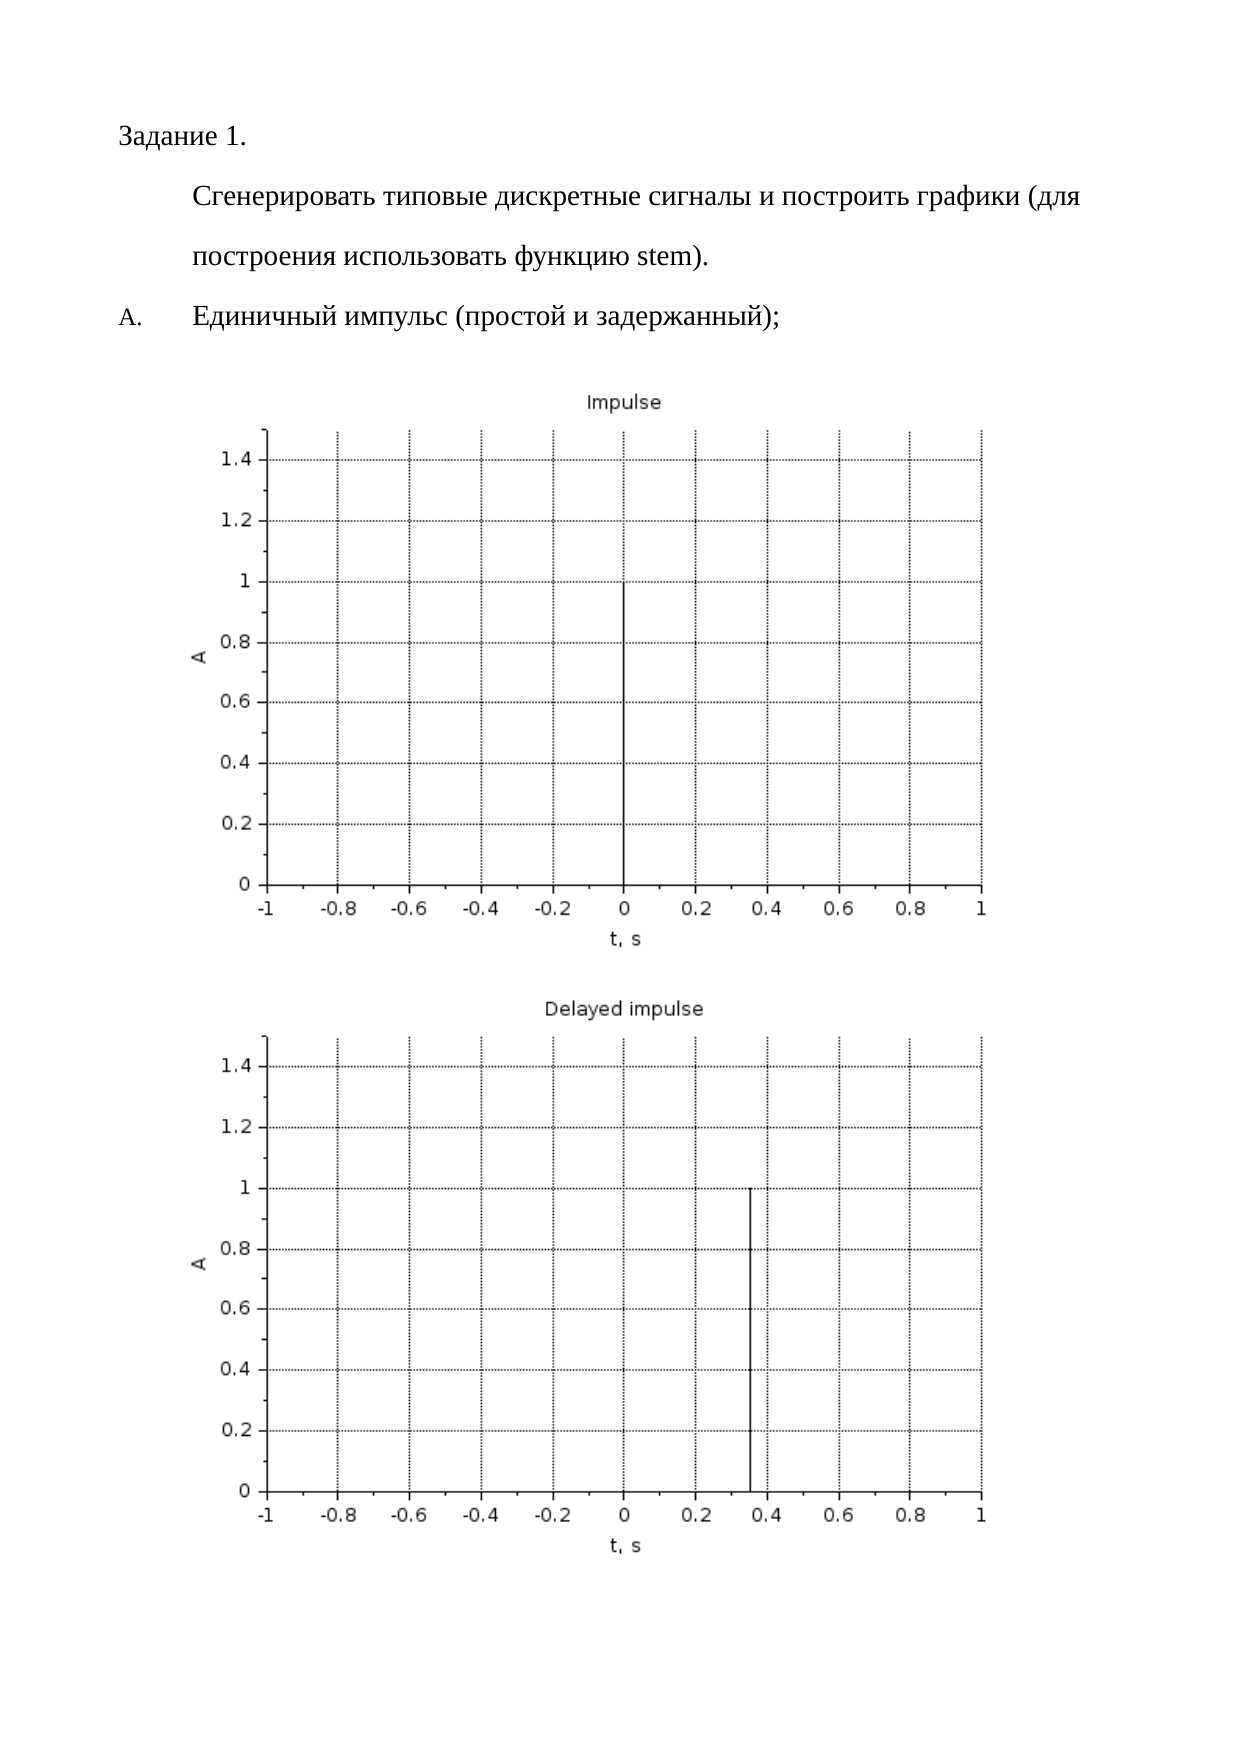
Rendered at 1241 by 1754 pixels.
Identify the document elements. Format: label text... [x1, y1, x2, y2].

text А. Единичный импульс (простой и задержанный); [118, 298, 1122, 332]
picture [162, 365, 1078, 1554]
text Задание 1. [118, 118, 1122, 152]
text Сгенерировать типовые дискретные сигналы и построить графики (для построения использовать функцию stem). [118, 178, 1122, 272]
